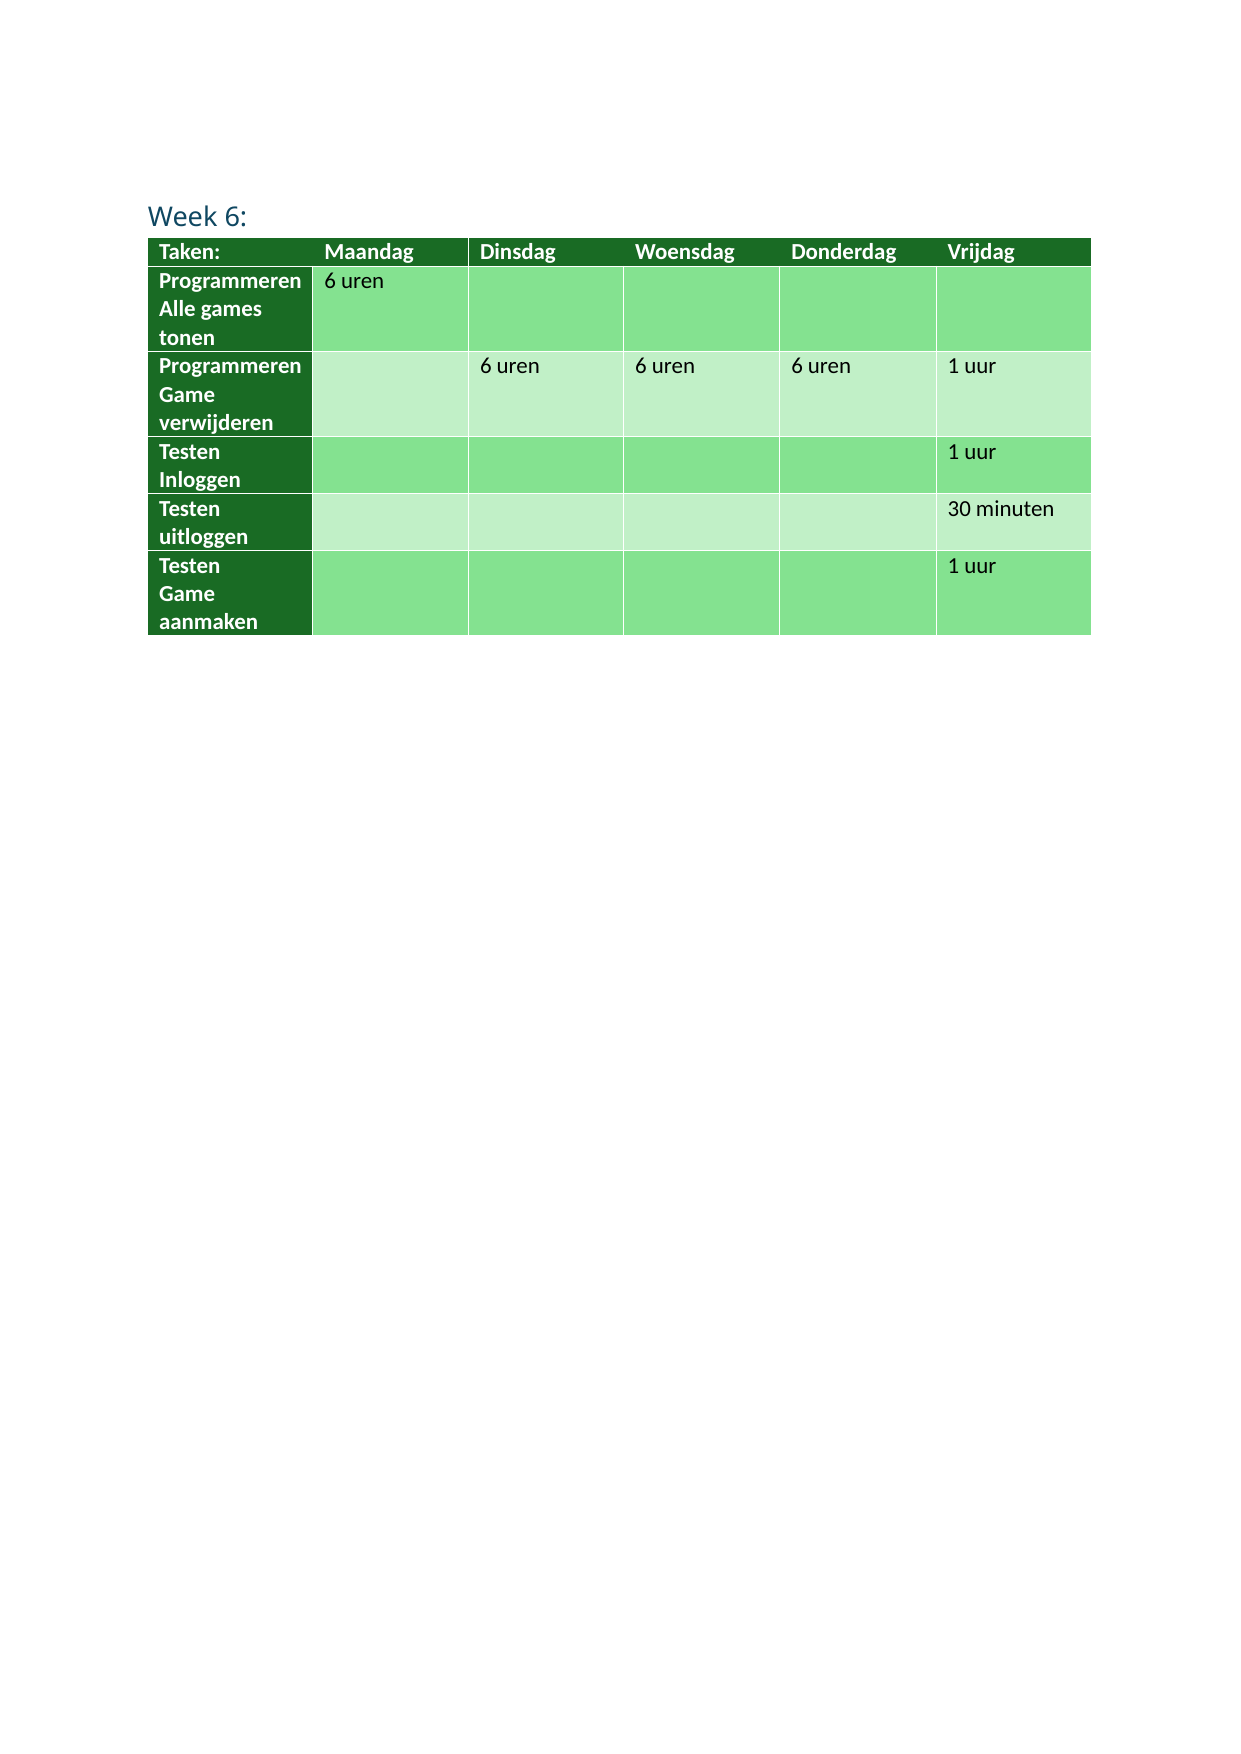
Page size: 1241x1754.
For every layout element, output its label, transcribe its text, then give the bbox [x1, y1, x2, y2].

table_cell 30 minuten [937, 494, 1091, 550]
table_cell 6 uren [624, 352, 779, 436]
table_cell [624, 267, 779, 351]
table_cell [780, 437, 936, 493]
table_cell [469, 437, 623, 493]
table_header Taken: [148, 238, 313, 266]
table_cell 6 uren [469, 352, 623, 436]
table_cell [313, 494, 468, 550]
table_cell 6 uren [313, 267, 468, 351]
table_cell [937, 267, 1091, 351]
table_cell Programmeren Alle games tonen [148, 267, 312, 351]
table_cell Testen Game aanmaken [148, 551, 312, 635]
table_cell 1 uur [937, 352, 1091, 436]
table_header Woensdag [624, 238, 780, 266]
table_cell 1 uur [937, 437, 1091, 493]
subtitle Week 6: [148, 198, 1093, 235]
table_cell [624, 437, 779, 493]
table_cell [313, 437, 468, 493]
table_cell [313, 551, 468, 635]
table_cell [780, 551, 936, 635]
table_cell [624, 551, 779, 635]
table_cell Programmeren Game verwijderen [148, 352, 312, 436]
table_cell [780, 267, 936, 351]
table_cell [313, 352, 468, 436]
table_cell [469, 494, 623, 550]
table_cell [624, 494, 779, 550]
table_header Donderdag [780, 238, 936, 266]
table_header Maandag [313, 238, 468, 266]
table_cell 6 uren [780, 352, 936, 436]
table_cell [469, 267, 623, 351]
table_cell Testen uitloggen [148, 494, 312, 550]
table_header Vrijdag [936, 238, 1091, 266]
table_cell Testen Inloggen [148, 437, 312, 493]
table_cell 1 uur [937, 551, 1091, 635]
table_header Dinsdag [469, 238, 624, 266]
table_cell [469, 551, 623, 635]
table_cell [780, 494, 936, 550]
